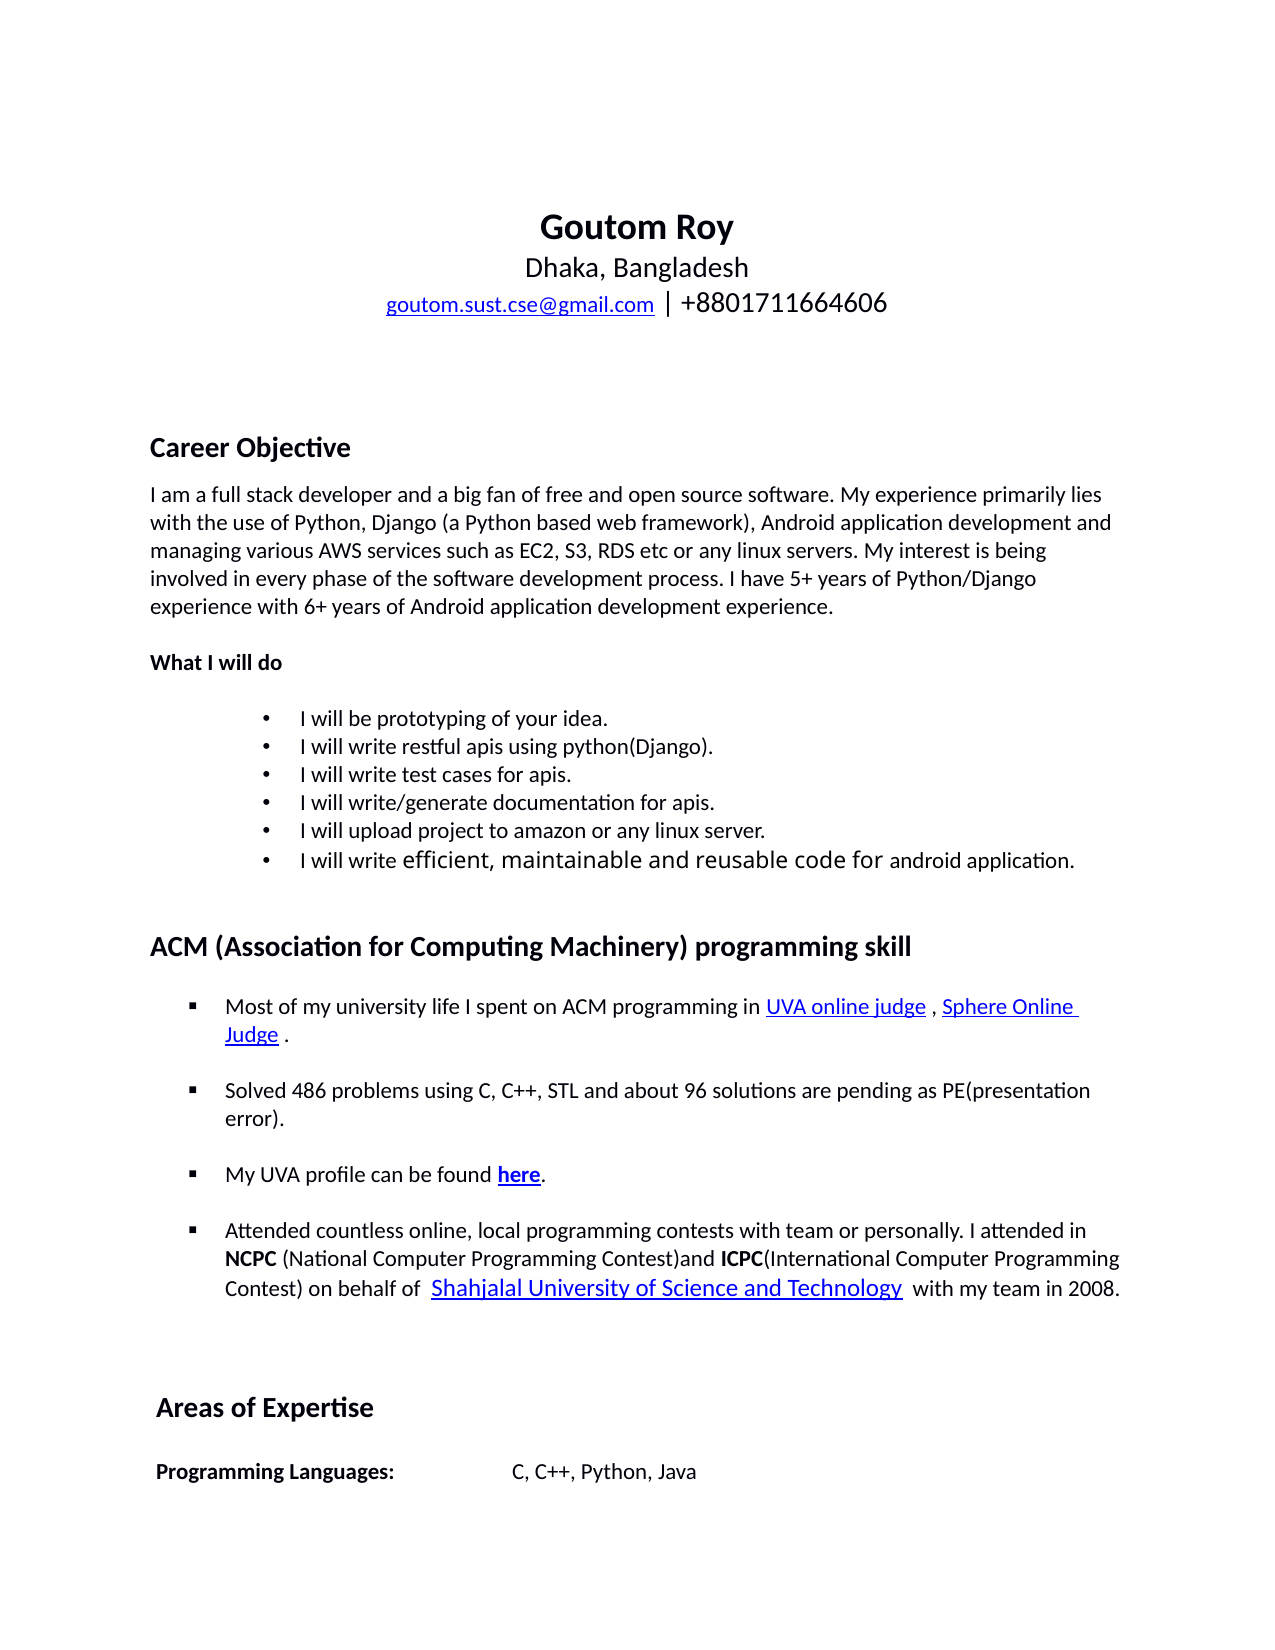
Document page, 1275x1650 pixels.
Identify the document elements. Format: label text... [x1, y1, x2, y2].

table_cell Programming Languages: [150, 1452, 506, 1491]
table_header ACM (Association for Computing Machinery) programming skill [138, 928, 1136, 992]
table_cell C, C++, Python, Java [506, 1452, 1125, 1491]
table_header Goutom Roy Dhaka, Bangladesh goutom.sust.cse@gmail.com | +8801711664606 [138, 203, 1135, 376]
table_header Career Objective [138, 429, 1136, 480]
table_header Areas of Expertise [150, 1384, 1125, 1452]
table_cell Most of my university life I spent on ACM programming in UVA online judge , Sphere Online Judge . Solved 486 problems using C, C++, STL and about 96 solutions are pending as PE(presentation error). My UVA profile can be found here. Attended countless online, local programming contests with team or personally. I attended in NCPC (National Computer Programming Contest)and ICPC(International Computer Programming Contest) on behalf of Shahjalal University of Science and Technology with my team in 2008. [138, 992, 1136, 1331]
table_cell I am a full stack developer and a big fan of free and open source software. My experience primarily lies with the use of Python, Django (a Python based web framework), Android application development and managing various AWS services such as EC2, S3, RDS etc or any linux servers. My interest is being involved in every phase of the software development process. I have 5+ years of Python/Django experience with 6+ years of Android application development experience. What I will do I will be prototyping of your idea. I will write restful apis using python(Django). I will write test cases for apis. I will write/generate documentation for apis. I will upload project to amazon or any linux server. I will write efficient, maintainable and reusable code for android application. [138, 480, 1136, 875]
